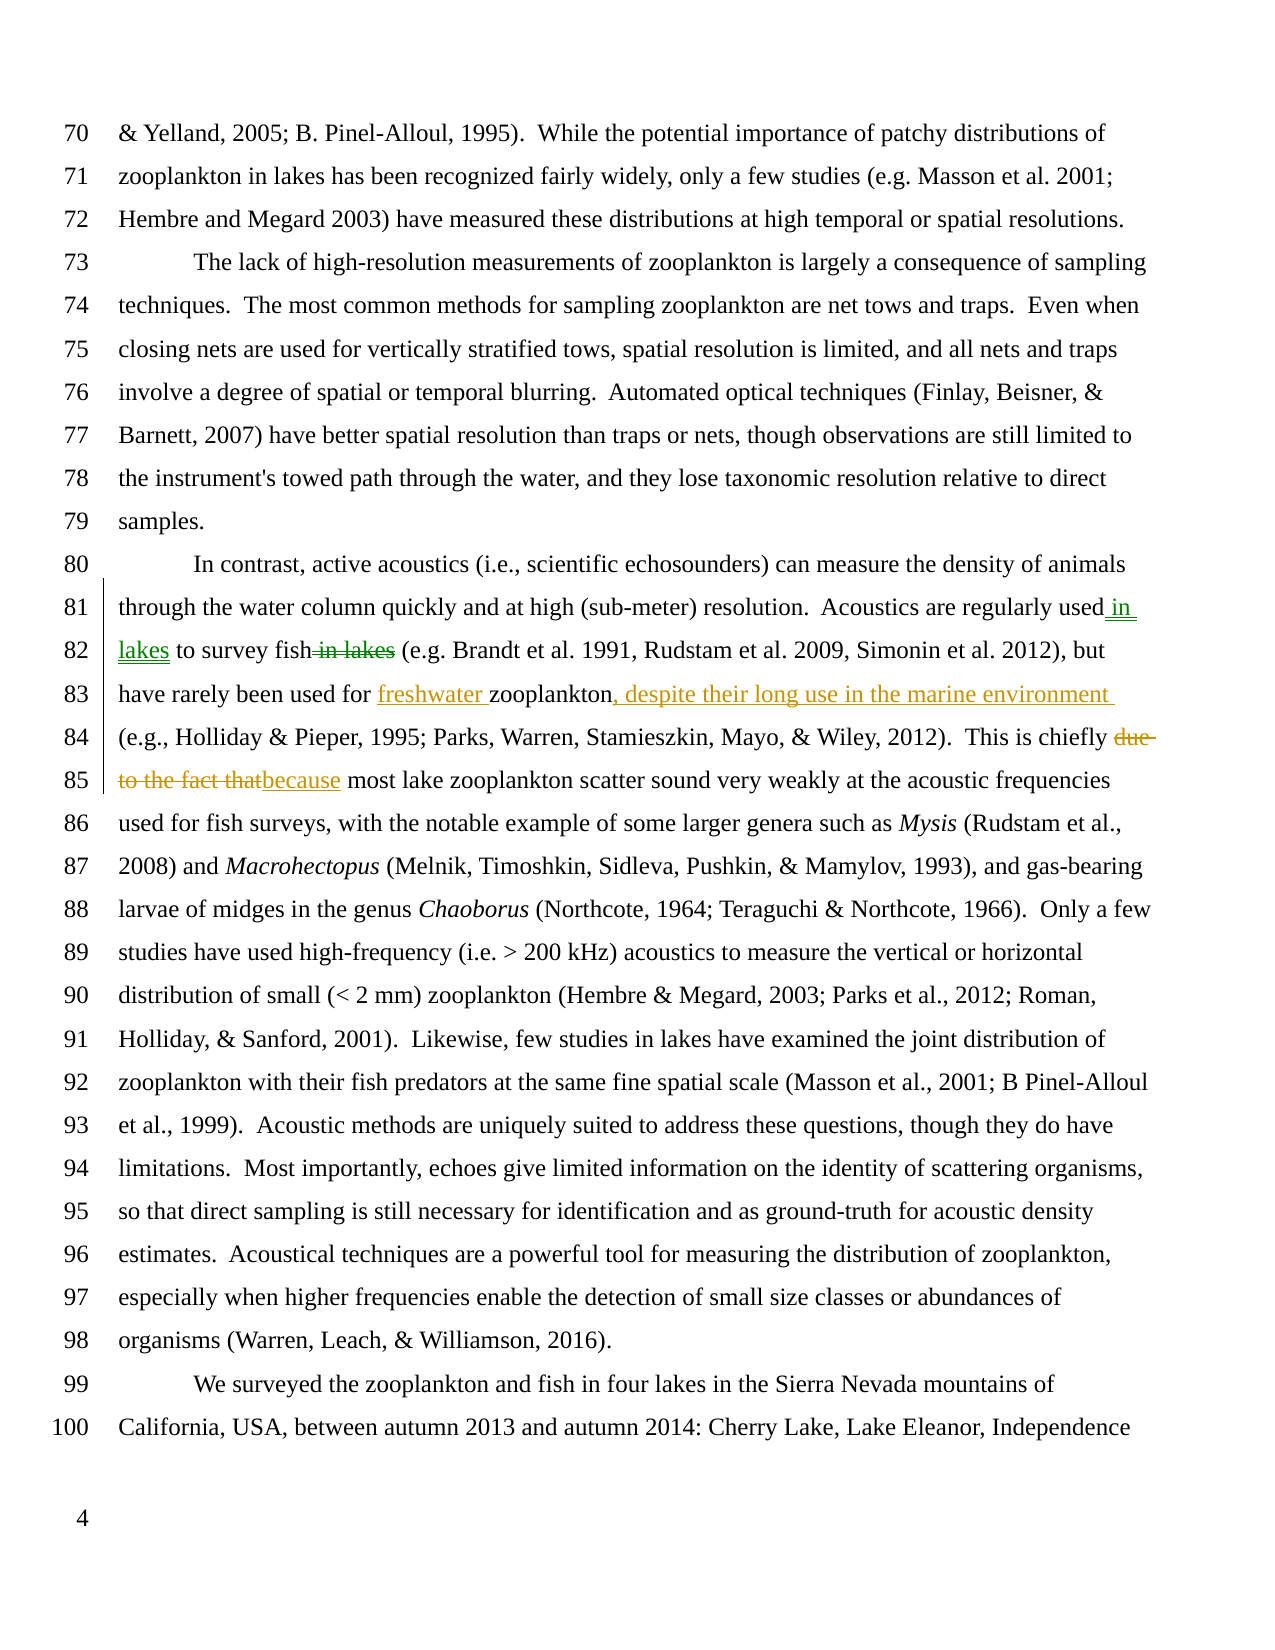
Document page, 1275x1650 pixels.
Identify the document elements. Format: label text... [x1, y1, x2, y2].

text & Yelland, 2005; B. Pinel-Alloul, 1995)⁠. While the potential importance of patchy distributions of zooplankton in lakes has been recognized fairly widely, only a few studies (e.g. Masson et al. 2001; Hembre and Megard 2003)⁠ have measured these distributions at high temporal or spatial resolutions. [118, 118, 1157, 233]
text The lack of high-resolution measurements of zooplankton is largely a consequence of sampling techniques. The most common methods for sampling zooplankton are net tows and traps. Even when closing nets are used for vertically stratified tows, spatial resolution is limited, and all nets and traps involve a degree of spatial or temporal blurring. Automated optical techniques (Finlay, Beisner, & Barnett, 2007)⁠ have better spatial resolution than traps or nets, though observations are still limited to the instrument's towed path through the water, and they lose taxonomic resolution relative to direct samples. [118, 247, 1157, 535]
text We surveyed the zooplankton and fish in four lakes in the Sierra Nevada mountains of California, USA, between autumn 2013 and autumn 2014: Cherry Lake, Lake Eleanor, Independence [118, 1369, 1157, 1441]
text In contrast, active acoustics (i.e., scientific echosounders) can measure the density of animals through the water column quickly and at high (sub-meter) resolution. Acoustics are regularly used in lakes to survey fish (e.g. Brandt et al. 1991, Rudstam et al. 2009, Simonin et al. 2012)⁠, but have rarely been used for freshwater zooplankton, despite their long use in the marine environment (e.g., Holliday & Pieper, 1995; Parks, Warren, Stamieszkin, Mayo, & Wiley, 2012)⁠. This is chiefly because most lake zooplankton scatter sound very weakly at the acoustic frequencies used for fish surveys, with the notable example of some larger genera such as Mysis (Rudstam et al., 2008)⁠ and Macrohectopus (Melnik, Timoshkin, Sidleva, Pushkin, & Mamylov, 1993)⁠, and gas-bearing larvae of midges in the genus Chaoborus (Northcote, 1964; Teraguchi & Northcote, 1966)⁠. Only a few studies have used high-frequency (i.e. > 200 kHz) acoustics to measure the vertical or horizontal distribution of small (< 2 mm) zooplankton (Hembre & Megard, 2003; Parks et al., 2012; Roman, Holliday, & Sanford, 2001)⁠. Likewise, few studies in lakes have examined the joint distribution of zooplankton with their fish predators at the same fine spatial scale (Masson et al., 2001; B Pinel-Alloul et al., 1999)⁠. Acoustic methods are uniquely suited to address these questions, though they do have limitations. Most importantly, echoes give limited information on the identity of scattering organisms, so that direct sampling is still necessary for identification and as ground-truth for acoustic density estimates. Acoustical techniques are a powerful tool for measuring the distribution of zooplankton, especially when higher frequencies enable the detection of small size classes or abundances of organisms (Warren, Leach, & Williamson, 2016)⁠. [118, 549, 1157, 1354]
